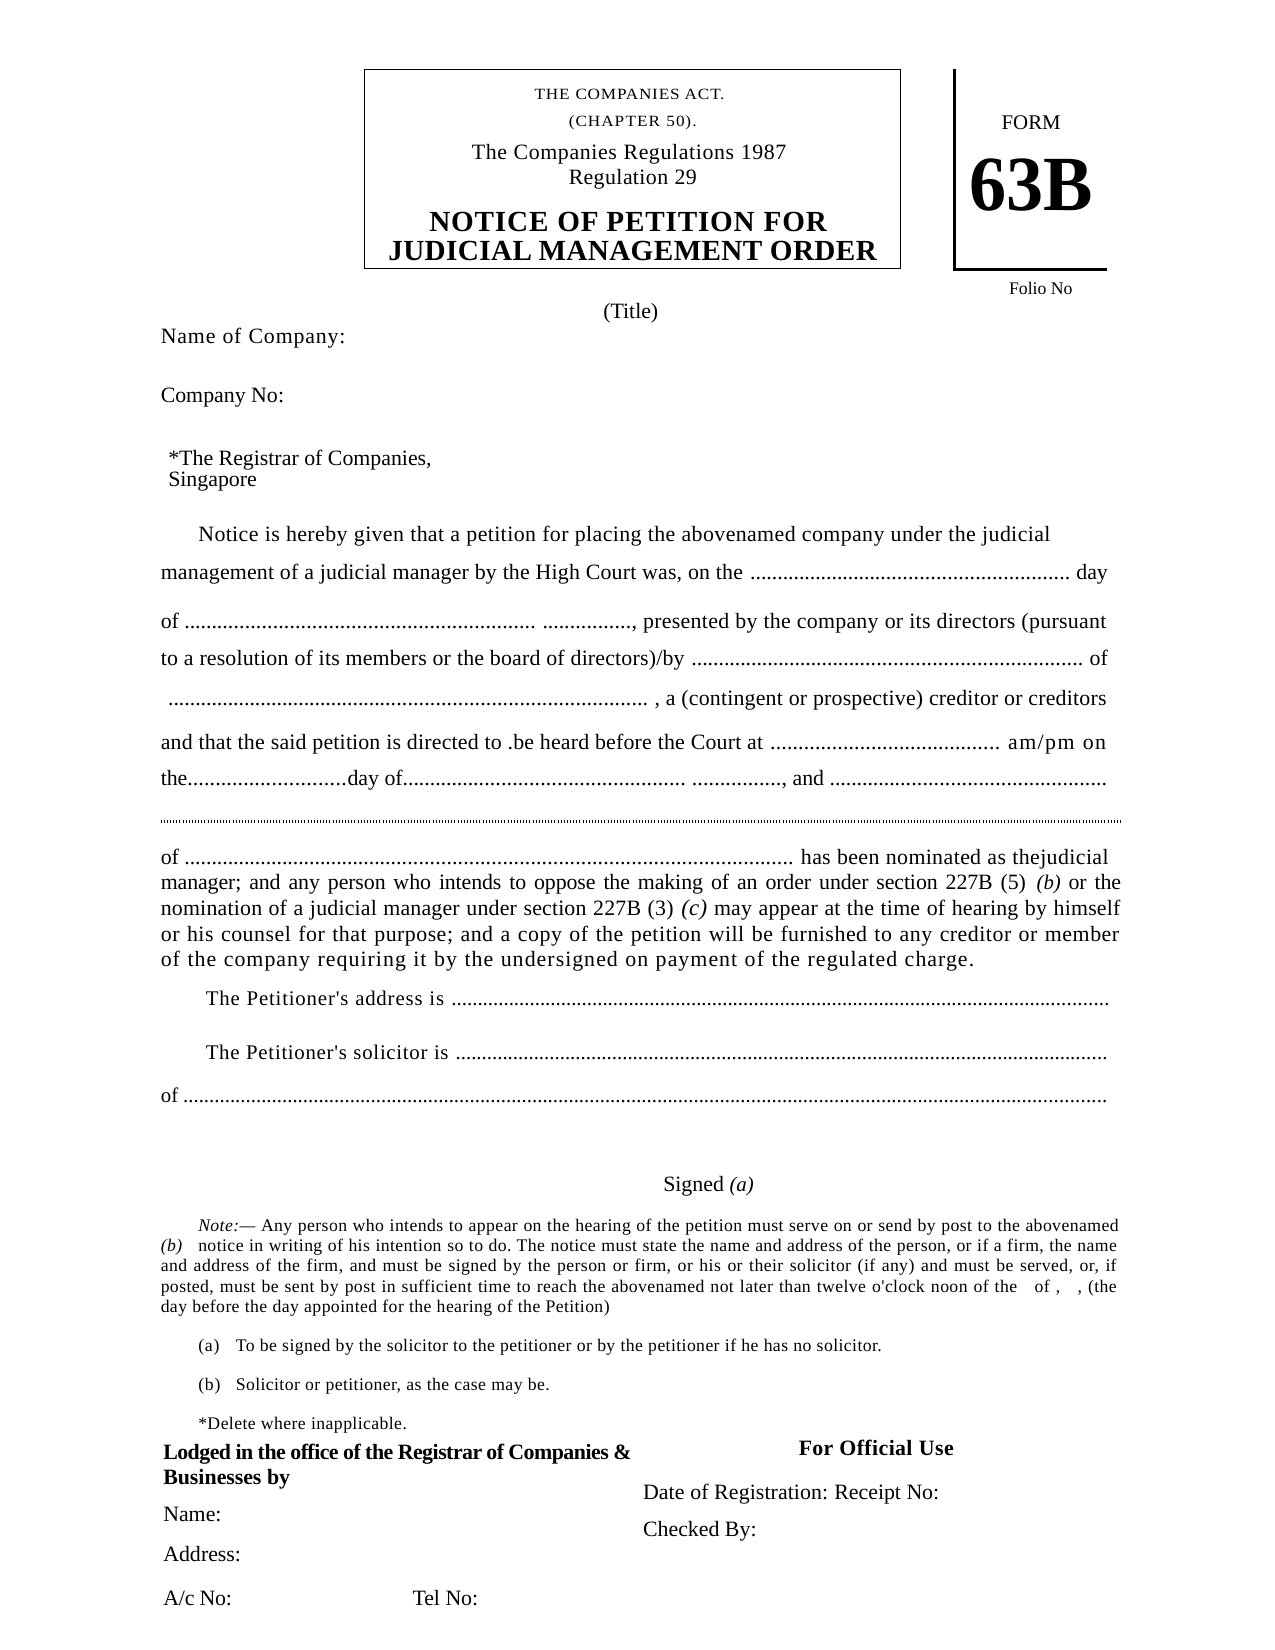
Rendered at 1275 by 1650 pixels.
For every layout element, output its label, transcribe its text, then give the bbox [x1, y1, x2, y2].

text of , presented by the company or its directors (pursuant [161, 608, 1121, 633]
text of has been nominated as thejudicial [161, 820, 1121, 869]
text (Title) [603, 298, 1121, 323]
table_header [901, 69, 953, 267]
text , a (contingent or prospective) creditor or creditors [168, 685, 1121, 710]
text to a resolution of its members or the board of directors)/by of [161, 644, 1121, 670]
list Solicitor or petitioner, as the case may be. [161, 1374, 1121, 1394]
text Name of Company: <o.name> [161, 323, 1121, 349]
text Signed (a) [663, 1171, 1121, 1196]
text Folio No [161, 278, 1072, 298]
text The Petitioner's address is [206, 986, 1121, 1010]
table_header Lodged in the office of the Registrar of Companies & Businesses by Name: Address: A/c No: Tel No: [158, 1433, 637, 1616]
table_header THE COMPANIES ACT. (CHAPTER 50). The Companies Regulations 1987 Regulation 29 NOTICE OF PETITION FOR JUDICIAL MANAGEMENT ORDER [365, 70, 900, 267]
text The Petitioner's solicitor is [206, 1040, 1121, 1064]
text *Delete where inapplicable. [161, 1413, 1121, 1433]
table_header FORM 63B [956, 69, 1107, 267]
text the day of , and [161, 765, 1121, 790]
text of [161, 1083, 1121, 1107]
text Note:— Any person who intends to appear on the hearing of the petition must serve on or send by post to the abovenamed (b) notice in writing of his intention so to do. The notice must state the name and address of the person, or if a firm, the name and address of the firm, and must be signed by the person or firm, or his or their solicitor (if any) and must be served, or, if posted, must be sent by post in sufficient time to reach the abovenamed not later than twelve o'clock noon of the of , , (the day before the day appointed for the hearing of the Petition) [161, 1214, 1121, 1316]
text Company No: <o.uen> [161, 382, 1121, 408]
text manager; and any person who intends to oppose the making of an order under section 227B (5) (b) or the nomination of a judicial manager under section 227B (3) (c) may appear at the time of hearing by himself or his counsel for that purpose; and a copy of the petition will be furnished to any creditor or member of the company requiring it by the undersigned on payment of the regulated charge. [161, 869, 1121, 971]
text *The Registrar of Companies, Singapore [168, 445, 453, 491]
text Notice is hereby given that a petition for placing the abovenamed company under the judicial management of a judicial manager by the High Court was, on the day [161, 521, 1113, 584]
table_header For Official Use Date of Registration: Receipt No: Checked By: [637, 1433, 1115, 1616]
text and that the said petition is directed to .be heard before the Court at am/pm on [161, 729, 1121, 754]
list To be signed by the solicitor to the petitioner or by the petitioner if he has no solicitor. [161, 1335, 1121, 1355]
